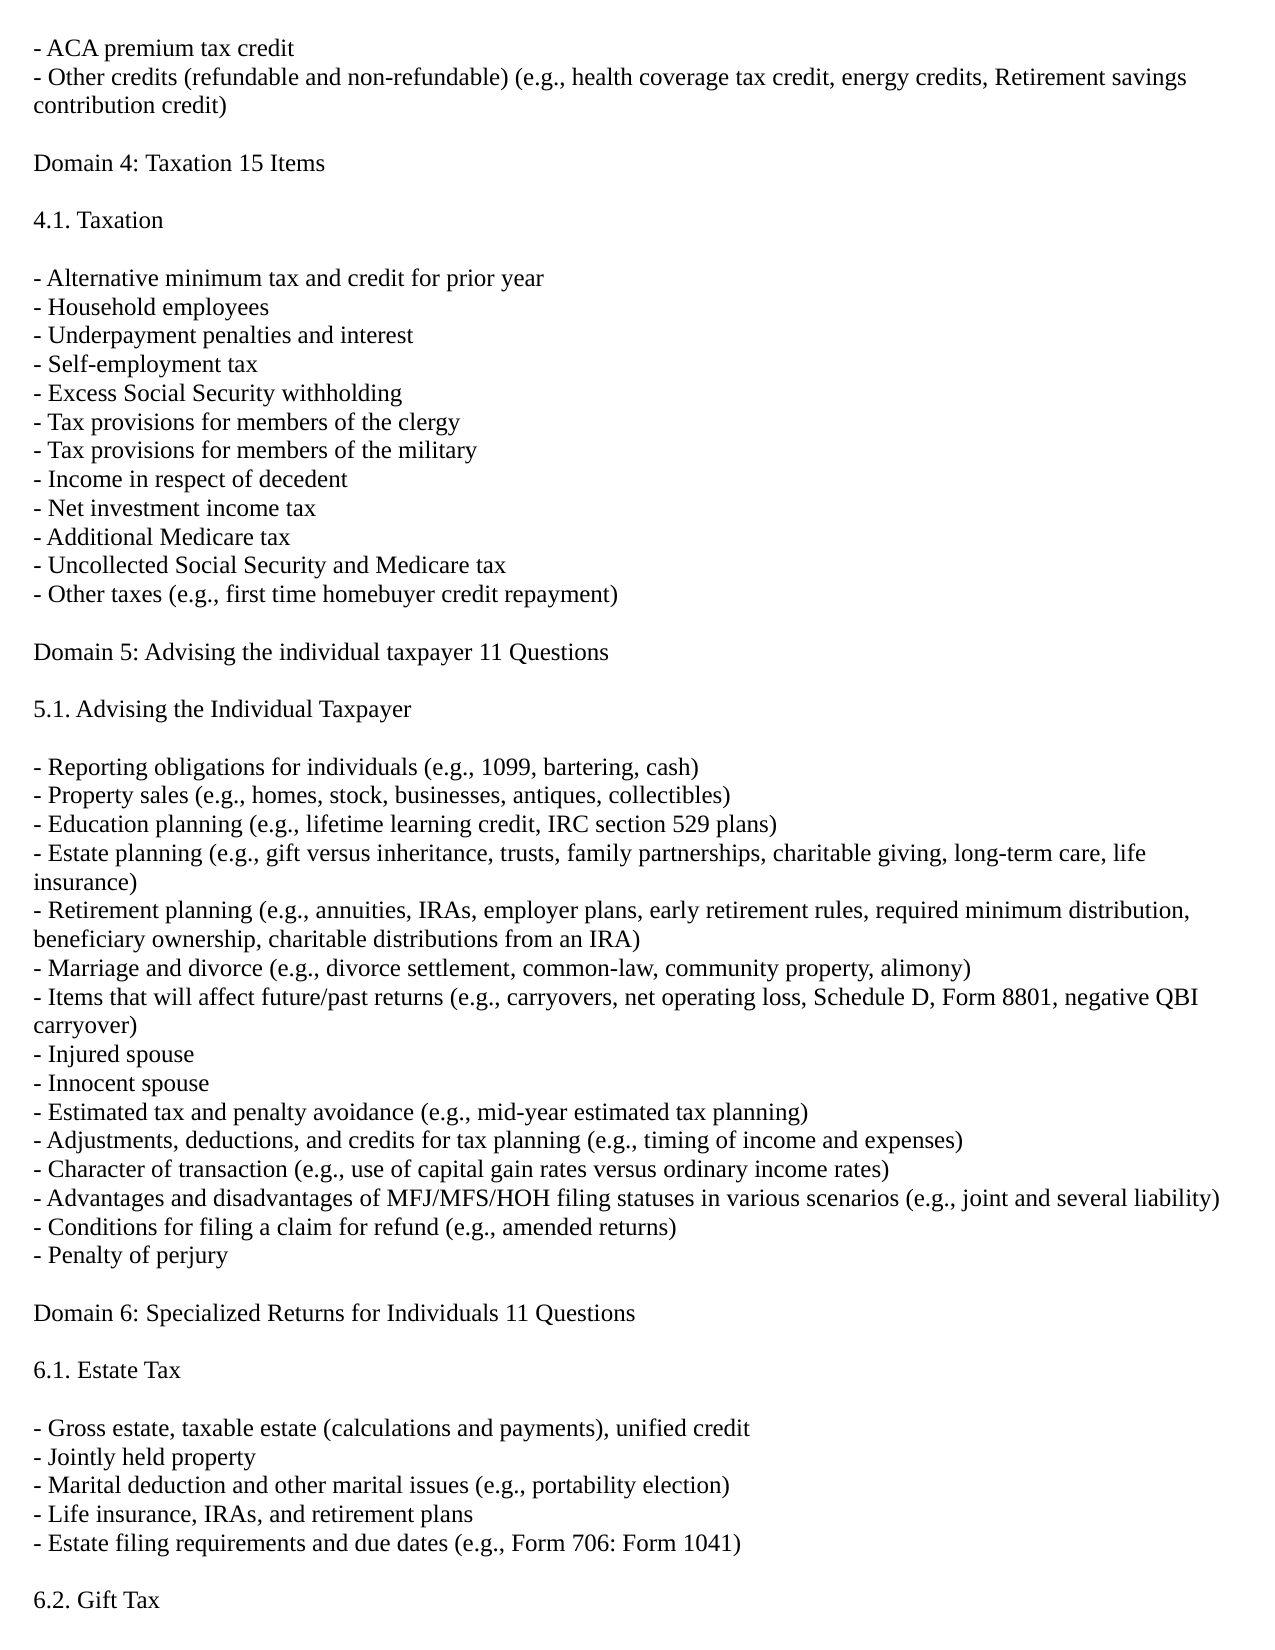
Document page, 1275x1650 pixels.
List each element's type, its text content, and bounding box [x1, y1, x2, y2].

text - Estate filing requirements and due dates (e.g., Form 706: Form 1041) [33, 1528, 1242, 1557]
text - Penalty of perjury [33, 1241, 1242, 1269]
text - Life insurance, IRAs, and retirement plans [33, 1499, 1242, 1528]
text - Injured spouse [33, 1039, 1242, 1068]
text Domain 6: Specialized Returns for Individuals 11 Questions [33, 1298, 1242, 1327]
text - Reporting obligations for individuals (e.g., 1099, bartering, cash) [33, 752, 1242, 781]
text - Excess Social Security withholding [33, 378, 1242, 407]
text 5.1. Advising the Individual Taxpayer [33, 694, 1242, 723]
text - Education planning (e.g., lifetime learning credit, IRC section 529 plans) [33, 809, 1242, 838]
text 4.1. Taxation [33, 206, 1242, 234]
text Domain 4: Taxation 15 Items [33, 148, 1242, 177]
text - Jointly held property [33, 1442, 1242, 1471]
text 6.1. Estate Tax [33, 1356, 1242, 1384]
text - Self-employment tax [33, 349, 1242, 378]
text - Tax provisions for members of the military [33, 436, 1242, 464]
text - Adjustments, deductions, and credits for tax planning (e.g., timing of income and expenses) [33, 1126, 1242, 1154]
text - Underpayment penalties and interest [33, 321, 1242, 349]
text Domain 5: Advising the individual taxpayer 11 Questions [33, 637, 1242, 666]
text - ACA premium tax credit [33, 33, 1242, 62]
text - Income in respect of decedent [33, 464, 1242, 493]
text - Innocent spouse [33, 1068, 1242, 1097]
text - Uncollected Social Security and Medicare tax [33, 551, 1242, 579]
text - Property sales (e.g., homes, stock, businesses, antiques, collectibles) [33, 781, 1242, 809]
text 6.2. Gift Tax [33, 1586, 1242, 1614]
text - Items that will affect future/past returns (e.g., carryovers, net operating loss, Schedule D, Form 8801, negative QBI carryover) [33, 982, 1242, 1039]
text - Conditions for filing a claim for refund (e.g., amended returns) [33, 1212, 1242, 1241]
text - Retirement planning (e.g., annuities, IRAs, employer plans, early retirement rules, required minimum distribution, beneficiary ownership, charitable distributions from an IRA) [33, 896, 1242, 953]
text - Advantages and disadvantages of MFJ/MFS/HOH filing statuses in various scenarios (e.g., joint and several liability) [33, 1183, 1242, 1212]
text - Alternative minimum tax and credit for prior year [33, 263, 1242, 292]
text - Additional Medicare tax [33, 522, 1242, 551]
text - Marriage and divorce (e.g., divorce settlement, common-law, community property, alimony) [33, 953, 1242, 982]
text - Household employees [33, 292, 1242, 321]
text - Tax provisions for members of the clergy [33, 407, 1242, 436]
text - Estimated tax and penalty avoidance (e.g., mid-year estimated tax planning) [33, 1097, 1242, 1126]
text - Other credits (refundable and non-refundable) (e.g., health coverage tax credit, energy credits, Retirement savings contribution credit) [33, 62, 1242, 119]
text - Gross estate, taxable estate (calculations and payments), unified credit [33, 1413, 1242, 1442]
text - Marital deduction and other marital issues (e.g., portability election) [33, 1471, 1242, 1499]
text - Character of transaction (e.g., use of capital gain rates versus ordinary income rates) [33, 1154, 1242, 1183]
text - Net investment income tax [33, 493, 1242, 522]
text - Other taxes (e.g., first time homebuyer credit repayment) [33, 579, 1242, 608]
text - Estate planning (e.g., gift versus inheritance, trusts, family partnerships, charitable giving, long-term care, life insurance) [33, 838, 1242, 896]
